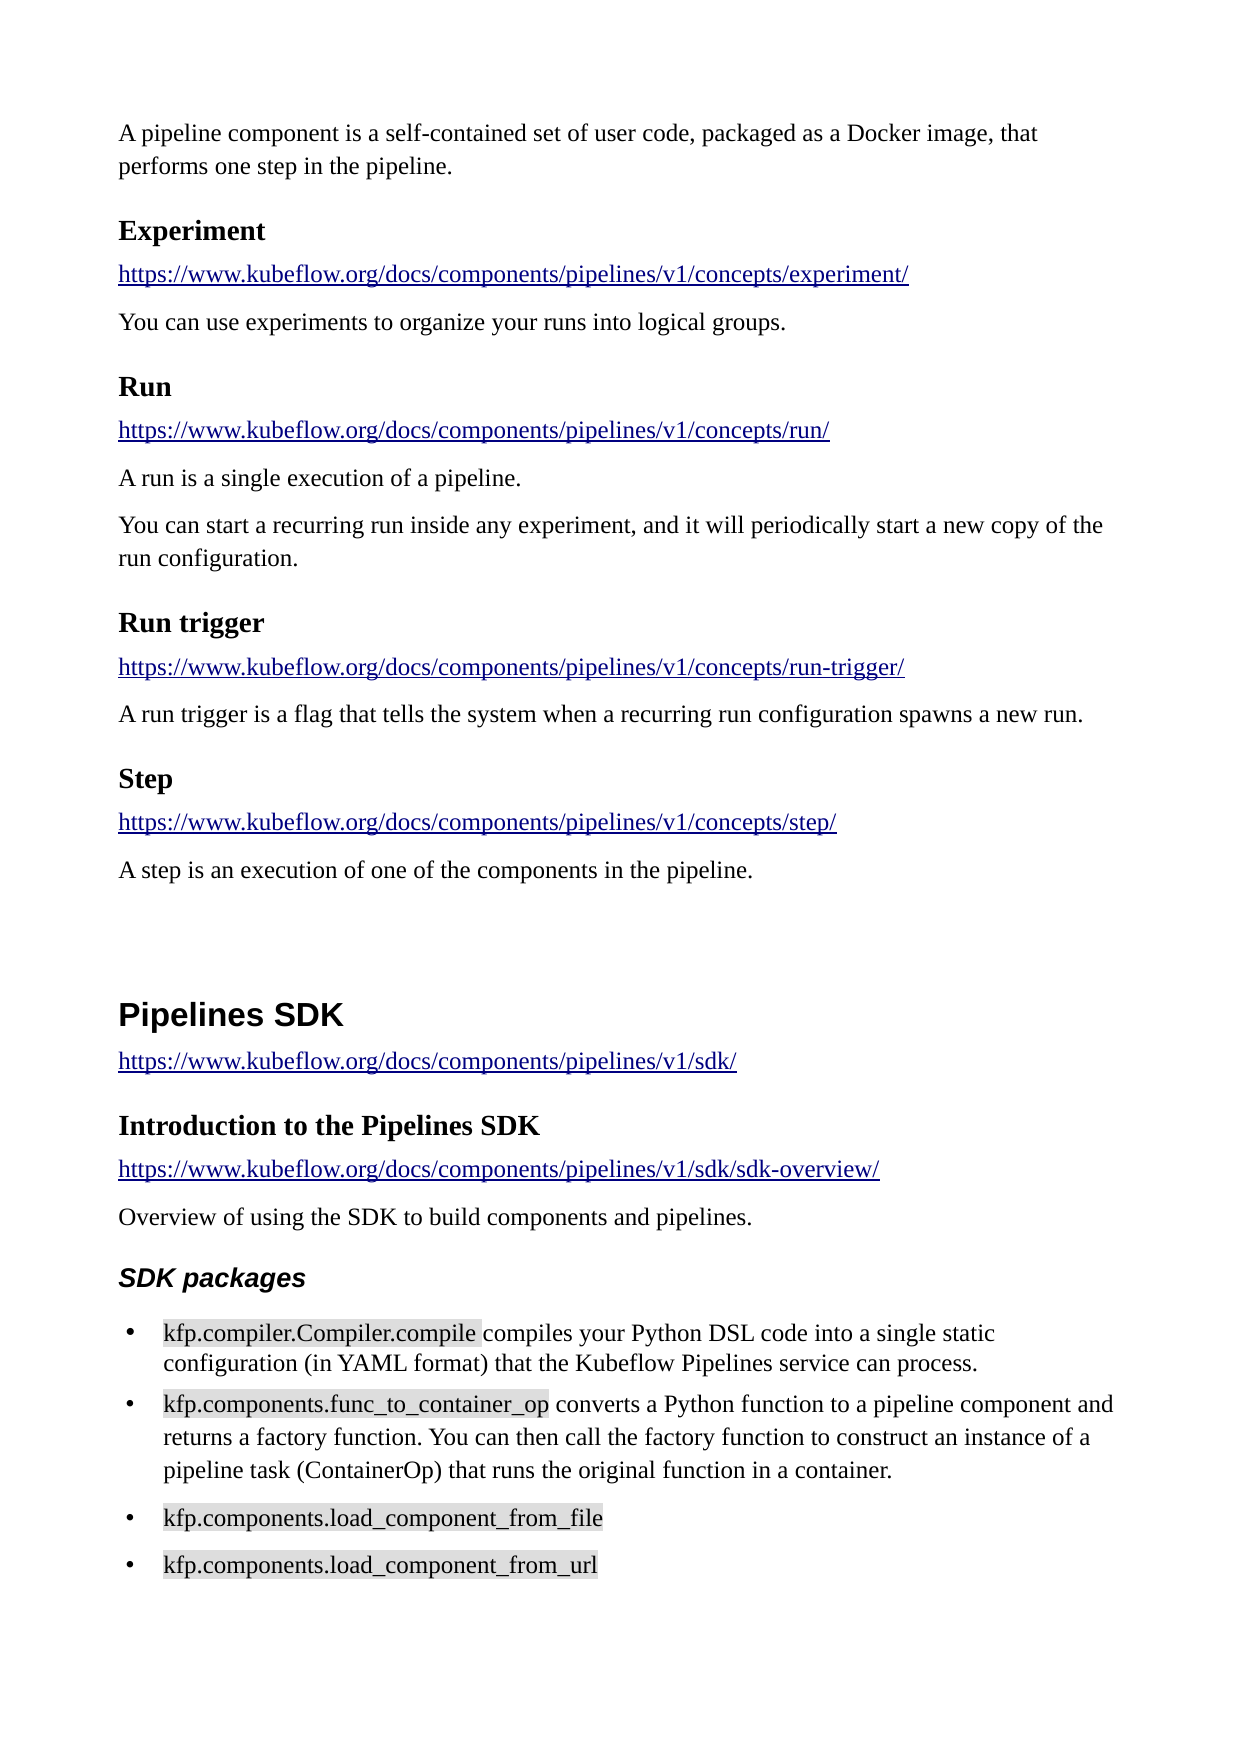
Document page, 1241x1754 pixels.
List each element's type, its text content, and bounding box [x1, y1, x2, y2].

list kfp.components.func_to_container_op converts a Python function to a pipeline component and returns a factory function. You can then call the factory function to construct an instance of a pipeline task (ContainerOp) that runs the original function in a container. [126, 1389, 1122, 1484]
text https://www.kubeflow.org/docs/components/pipelines/v1/concepts/run/ [118, 415, 1122, 444]
text https://www.kubeflow.org/docs/components/pipelines/v1/concepts/run-trigger/ [118, 652, 1122, 680]
text https://www.kubeflow.org/docs/components/pipelines/v1/concepts/experiment/ [118, 259, 1122, 288]
text You can start a recurring run inside any experiment, and it will periodically start a new copy of the run configuration. [118, 510, 1122, 572]
list kfp.components.load_component_from_file [126, 1503, 1122, 1531]
subtitle Experiment [118, 213, 1122, 247]
subtitle Step [118, 761, 1122, 795]
subtitle Introduction to the Pipelines SDK [118, 1108, 1122, 1142]
text A step is an execution of one of the components in the pipeline. [118, 855, 1122, 884]
text You can use experiments to organize your runs into logical groups. [118, 307, 1122, 336]
text Overview of using the SDK to build components and pipelines. [118, 1202, 1122, 1231]
subtitle Pipelines SDK [118, 995, 1122, 1034]
text A pipeline component is a self-contained set of user code, packaged as a Docker image, that performs one step in the pipeline. [118, 118, 1122, 180]
subtitle SDK packages [118, 1262, 1122, 1293]
text A run trigger is a flag that tells the system when a recurring run configuration spawns a new run. [118, 699, 1122, 728]
list kfp.components.load_component_from_url [126, 1550, 1122, 1579]
subtitle Run [118, 369, 1122, 403]
text https://www.kubeflow.org/docs/components/pipelines/v1/sdk/ [118, 1046, 1122, 1075]
text https://www.kubeflow.org/docs/components/pipelines/v1/concepts/step/ [118, 807, 1122, 836]
text https://www.kubeflow.org/docs/components/pipelines/v1/sdk/sdk-overview/ [118, 1154, 1122, 1183]
subtitle Run trigger [118, 606, 1122, 639]
text A run is a single execution of a pipeline. [118, 463, 1122, 492]
subtitle kfp.compiler.Compiler.compile compiles your Python DSL code into a single static configuration (in YAML format) that the Kubeflow Pipelines service can process. [126, 1318, 1122, 1376]
